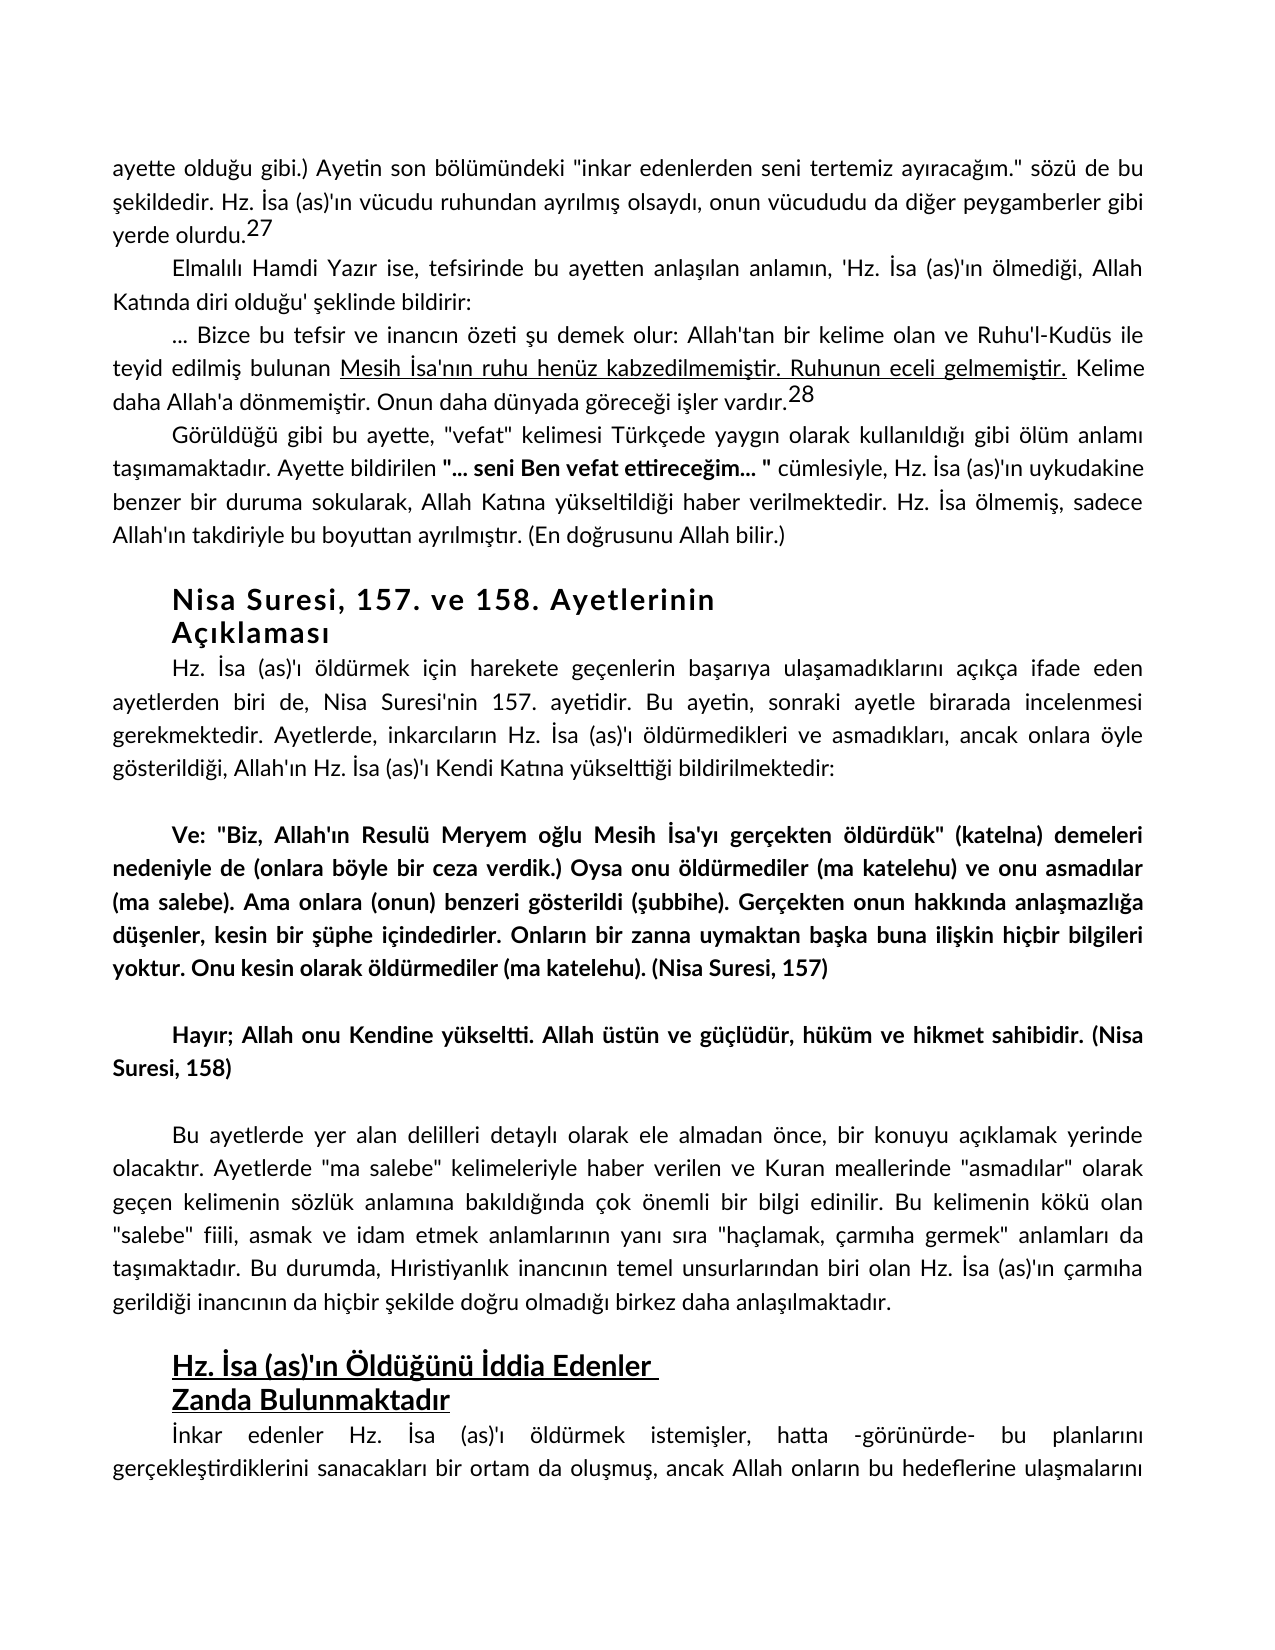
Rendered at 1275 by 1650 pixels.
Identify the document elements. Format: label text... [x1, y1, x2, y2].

text Ve: "Biz, Allah'ın Resulü Meryem oğlu Mesih İsa'yı gerçekten öldürdük" (katelna) demeleri nedeniyle de (onlara böyle bir ceza verdik.) Oysa onu öldürmediler (ma katelehu) ve onu asmadılar (ma salebe). Ama onlara (onun) benzeri gösterildi (şubbihe). Gerçekten onun hakkında anlaşmazlığa düşenler, kesin bir şüphe içindedirler. Onların bir zanna uymaktan başka buna ilişkin hiçbir bilgileri yoktur. Onu kesin olarak öldürmediler (ma katelehu). (Nisa Suresi, 157) [112, 817, 1145, 983]
text Zanda Bulunmaktadır [112, 1383, 1145, 1417]
text ... Bizce bu tefsir ve inancın özeti şu demek olur: Allah'tan bir kelime olan ve Ruhu'l-Kudüs ile teyid edilmiş bulunan Mesih İsa'nın ruhu henüz kabzedilmemiştir. Ruhunun eceli gelmemiştir. Kelime daha Allah'a dönmemiştir. Onun daha dünyada göreceği işler vardır.28 [112, 317, 1145, 417]
text Hayır; Allah onu Kendine yükseltti. Allah üstün ve güçlüdür, hüküm ve hikmet sahibidir. (Nisa Suresi, 158) [112, 1017, 1145, 1083]
text Hz. İsa (as)'ın Öldüğünü İddia Edenler [112, 1350, 1145, 1383]
text Hz. İsa (as)'ı öldürmek için harekete geçenlerin başarıya ulaşamadıklarını açıkça ifade eden ayetlerden biri de, Nisa Suresi'nin 157. ayetidir. Bu ayetin, sonraki ayetle birarada incelenmesi gerekmektedir. Ayetlerde, inkarcıların Hz. İsa (as)'ı öldürmedikleri ve asmadıkları, ancak onlara öyle gösterildiği, Allah'ın Hz. İsa (as)'ı Kendi Katına yükselttiği bildirilmektedir: [112, 650, 1145, 783]
text Görüldüğü gibi bu ayette, "vefat" kelimesi Türkçede yaygın olarak kullanıldığı gibi ölüm anlamı taşımamaktadır. Ayette bildirilen "... seni Ben vefat ettireceğim... " cümlesiyle, Hz. İsa (as)'ın uykudakine benzer bir duruma sokularak, Allah Katına yükseltildiği haber verilmektedir. Hz. İsa ölmemiş, sadece Allah'ın takdiriyle bu boyuttan ayrılmıştır. (En doğrusunu Allah bilir.) [112, 417, 1145, 550]
text İnkar edenler Hz. İsa (as)'ı öldürmek istemişler, hatta -görünürde- bu planlarını gerçekleştirdiklerini sanacakları bir ortam da oluşmuş, ancak Allah onların bu hedeflerine ulaşmalarını [112, 1417, 1145, 1483]
text Nisa Suresi, 157. ve 158. Ayetlerinin [112, 583, 1145, 617]
text Elmalılı Hamdi Yazır ise, tefsirinde bu ayetten anlaşılan anlamın, 'Hz. İsa (as)'ın ölmediği, Allah Katında diri olduğu' şeklinde bildirir: [112, 250, 1145, 317]
text Bu ayetlerde yer alan delilleri detaylı olarak ele almadan önce, bir konuyu açıklamak yerinde olacaktır. Ayetlerde "ma salebe" kelimeleriyle haber verilen ve Kuran meallerinde "asmadılar" olarak geçen kelimenin sözlük anlamına bakıldığında çok önemli bir bilgi edinilir. Bu kelimenin kökü olan "salebe" fiili, asmak ve idam etmek anlamlarının yanı sıra "haçlamak, çarmıha germek" anlamları da taşımaktadır. Bu durumda, Hıristiyanlık inancının temel unsurlarından biri olan Hz. İsa (as)'ın çarmıha gerildiği inancının da hiçbir şekilde doğru olmadığı birkez daha anlaşılmaktadır. [112, 1117, 1145, 1317]
text Açıklaması [112, 617, 1145, 650]
text ayette olduğu gibi.) Ayetin son bölümündeki "inkar edenlerden seni tertemiz ayıracağım." sözü de bu şekildedir. Hz. İsa (as)'ın vücudu ruhundan ayrılmış olsaydı, onun vücududu da diğer peygamberler gibi yerde olurdu.27 [112, 150, 1145, 250]
